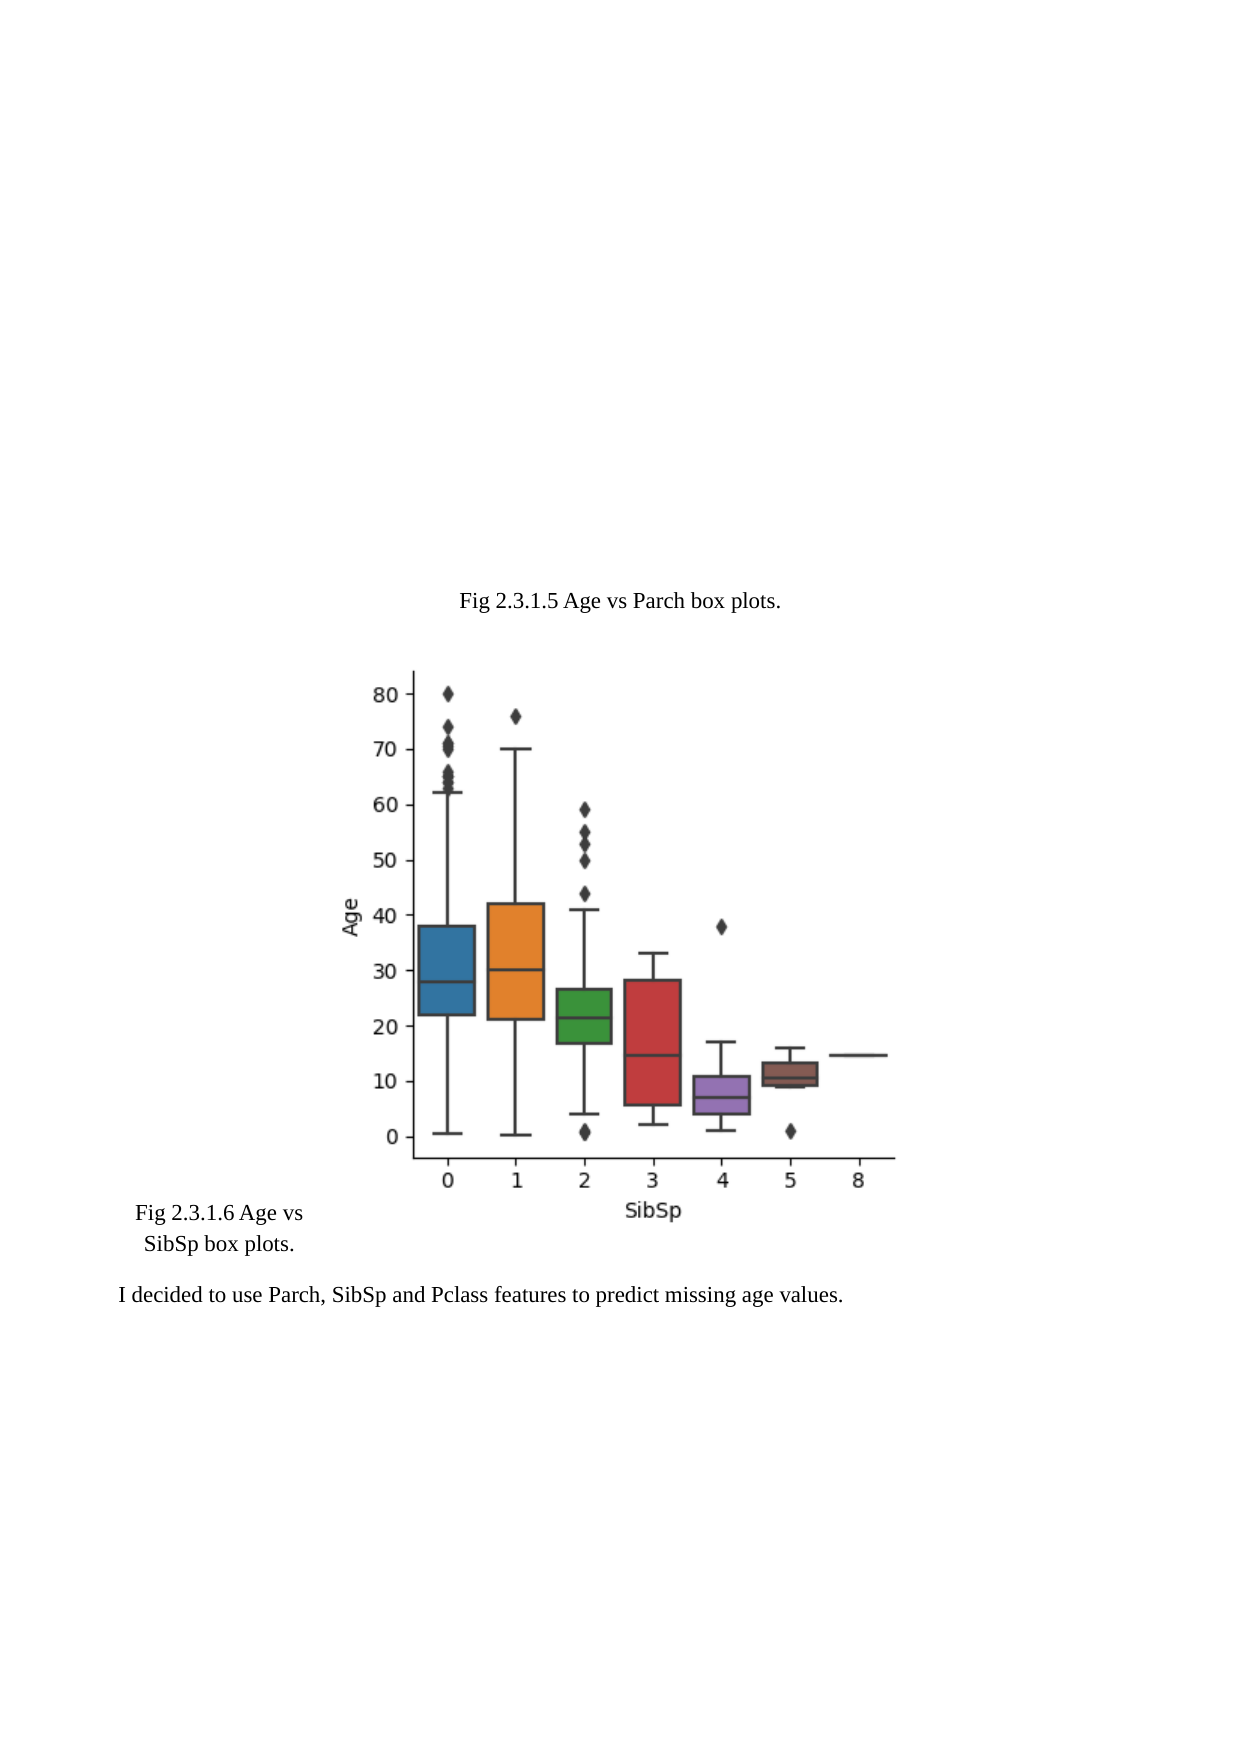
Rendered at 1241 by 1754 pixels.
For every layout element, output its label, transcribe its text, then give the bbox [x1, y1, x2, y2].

picture [320, 644, 920, 1245]
text Fig 2.3.1.6 Age vs SibSp box plots. [118, 1199, 1122, 1256]
text Fig 2.3.1.5 Age vs Parch box plots. [118, 587, 1122, 613]
text I decided to use Parch, SibSp and Pclass features to predict missing age values. [118, 1281, 1122, 1307]
